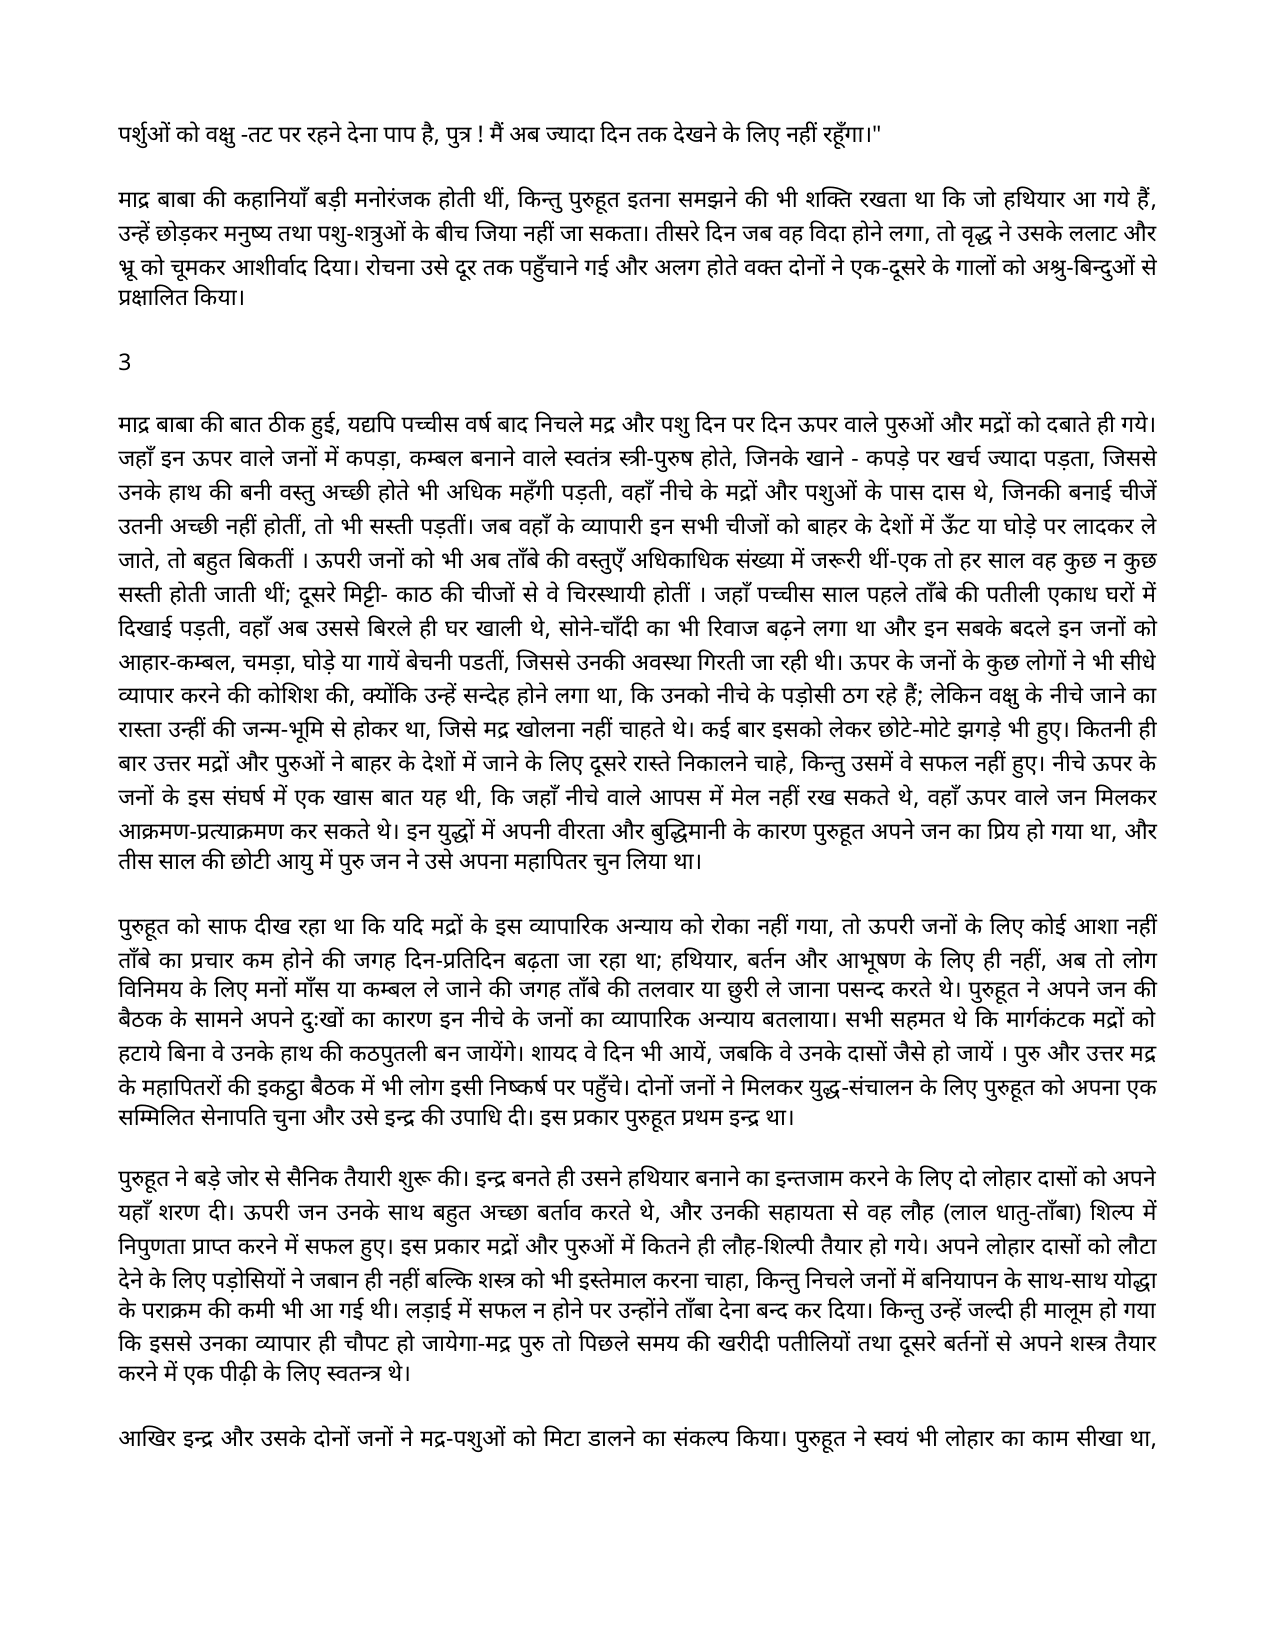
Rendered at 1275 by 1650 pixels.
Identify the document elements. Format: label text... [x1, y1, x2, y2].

text पुरुहूत को साफ दीख रहा था कि यदि मद्रों के इस व्यापारिक अन्याय को रोका नहीं गया, तो ऊपरी जनों के लिए कोई आशा नहीं ताँबे का प्रचार कम होने की जगह दिन-प्रतिदिन बढ़ता जा रहा था; हथियार, बर्तन और आभूषण के लिए ही नहीं, अब तो लोग विनिमय के लिए मनों माँस या कम्बल ले जाने की जगह ताँबे की तलवार या छुरी ले जाना पसन्द करते थे। पुरुहूत ने अपने जन की बैठक के सामने अपने दुःखों का कारण इन नीचे के जनों का व्यापारिक अन्याय बतलाया। सभी सहमत थे कि मार्गकंटक मद्रों को हटाये बिना वे उनके हाथ की कठपुतली बन जायेंगे। शायद वे दिन भी आयें, जबकि वे उनके दासों जैसे हो जायें । पुरु और उत्तर मद्र के महापितरों की इकट्ठा बैठक में भी लोग इसी निष्कर्ष पर पहुँचे। दोनों जनों ने मिलकर युद्ध-संचालन के लिए पुरुहूत को अपना एक सम्मिलित सेनापति चुना और उसे इन्द्र की उपाधि दी। इस प्रकार पुरुहूत प्रथम इन्द्र था। [118, 910, 1157, 1135]
text पर्शुओं को वक्षु -तट पर रहने देना पाप है, पुत्र ! मैं अब ज्यादा दिन तक देखने के लिए नहीं रहूँगा।" [118, 118, 1157, 152]
text पुरुहूत ने बड़े जोर से सैनिक तैयारी शुरू की। इन्द्र बनते ही उसने हथियार बनाने का इन्तजाम करने के लिए दो लोहार दासों को अपने यहाँ शरण दी। ऊपरी जन उनके साथ बहुत अच्छा बर्ताव करते थे, और उनकी सहायता से वह लौह (लाल धातु-ताँबा) शिल्प में निपुणता प्राप्त करने में सफल हुए। इस प्रकार मद्रों और पुरुओं में कितने ही लौह-शिल्पी तैयार हो गये। अपने लोहार दासों को लौटा देने के लिए पड़ोसियों ने जबान ही नहीं बल्कि शस्त्र को भी इस्तेमाल करना चाहा, किन्तु निचले जनों में बनियापन के साथ-साथ योद्धा के पराक्रम की कमी भी आ गई थी। लड़ाई में सफल न होने पर उन्होंने ताँबा देना बन्द कर दिया। किन्तु उन्हें जल्दी ही मालूम हो गया कि इससे उनका व्यापार ही चौपट हो जायेगा-मद्र पुरु तो पिछले समय की खरीदी पतीलियों तथा दूसरे बर्तनों से अपने शस्त्र तैयार करने में एक पीढ़ी के लिए स्वतन्त्र थे। [118, 1166, 1157, 1391]
text माद्र बाबा की कहानियाँ बड़ी मनोरंजक होती थीं, किन्तु पुरुहूत इतना समझने की भी शक्ति रखता था कि जो हथियार आ गये हैं, उन्हें छोड़कर मनुष्य तथा पशु-शत्रुओं के बीच जिया नहीं जा सकता। तीसरे दिन जब वह विदा होने लगा, तो वृद्ध ने उसके ललाट और भ्रू को चूमकर आशीर्वाद दिया। रोचना उसे दूर तक पहुँचाने गई और अलग होते वक्त दोनों ने एक-दूसरे के गालों को अश्रु-बिन्दुओं से प्रक्षालित किया। [118, 183, 1157, 315]
text आखिर इन्द्र और उसके दोनों जनों ने मद्र-पशुओं को मिटा डालने का संकल्प किया। पुरुहूत ने स्वयं भी लोहार का काम सीखा था, [118, 1422, 1157, 1456]
text 3 [118, 346, 1157, 377]
text माद्र बाबा की बात ठीक हुई, यद्यपि पच्चीस वर्ष बाद निचले मद्र और पशु दिन पर दिन ऊपर वाले पुरुओं और मद्रों को दबाते ही गये। जहाँ इन ऊपर वाले जनों में कपड़ा, कम्बल बनाने वाले स्वतंत्र स्त्री-पुरुष होते, जिनके खाने - कपड़े पर खर्च ज्यादा पड़ता, जिससे उनके हाथ की बनी वस्तु अच्छी होते भी अधिक महँगी पड़ती, वहाँ नीचे के मद्रों और पशुओं के पास दास थे, जिनकी बनाई चीजें उतनी अच्छी नहीं होतीं, तो भी सस्ती पड़तीं। जब वहाँ के व्यापारी इन सभी चीजों को बाहर के देशों में ऊँट या घोड़े पर लादकर ले जाते, तो बहुत बिकतीं । ऊपरी जनों को भी अब ताँबे की वस्तुएँ अधिकाधिक संख्या में जरूरी थीं-एक तो हर साल वह कुछ न कुछ सस्ती होती जाती थीं; दूसरे मिट्टी- काठ की चीजों से वे चिरस्थायी होतीं । जहाँ पच्चीस साल पहले ताँबे की पतीली एकाध घरों में दिखाई पड़ती, वहाँ अब उससे बिरले ही घर खाली थे, सोने-चाँदी का भी रिवाज बढ़ने लगा था और इन सबके बदले इन जनों को आहार-कम्बल, चमड़ा, घोड़े या गायें बेचनी पडतीं, जिससे उनकी अवस्था गिरती जा रही थी। ऊपर के जनों के कुछ लोगों ने भी सीधे व्यापार करने की कोशिश की, क्योंकि उन्हें सन्देह होने लगा था, कि उनको नीचे के पड़ोसी ठग रहे हैं; लेकिन वक्षु के नीचे जाने का रास्ता उन्हीं की जन्म-भूमि से होकर था, जिसे मद्र खोलना नहीं चाहते थे। कई बार इसको लेकर छोटे-मोटे झगड़े भी हुए। कितनी ही बार उत्तर मद्रों और पुरुओं ने बाहर के देशों में जाने के लिए दूसरे रास्ते निकालने चाहे, किन्तु उसमें वे सफल नहीं हुए। नीचे ऊपर के जनों के इस संघर्ष में एक खास बात यह थी, कि जहाँ नीचे वाले आपस में मेल नहीं रख सकते थे, वहाँ ऊपर वाले जन मिलकर आक्रमण-प्रत्याक्रमण कर सकते थे। इन युद्धों में अपनी वीरता और बुद्धिमानी के कारण पुरुहूत अपने जन का प्रिय हो गया था, और तीस साल की छोटी आयु में पुरु जन ने उसे अपना महापितर चुन लिया था। [118, 408, 1157, 878]
